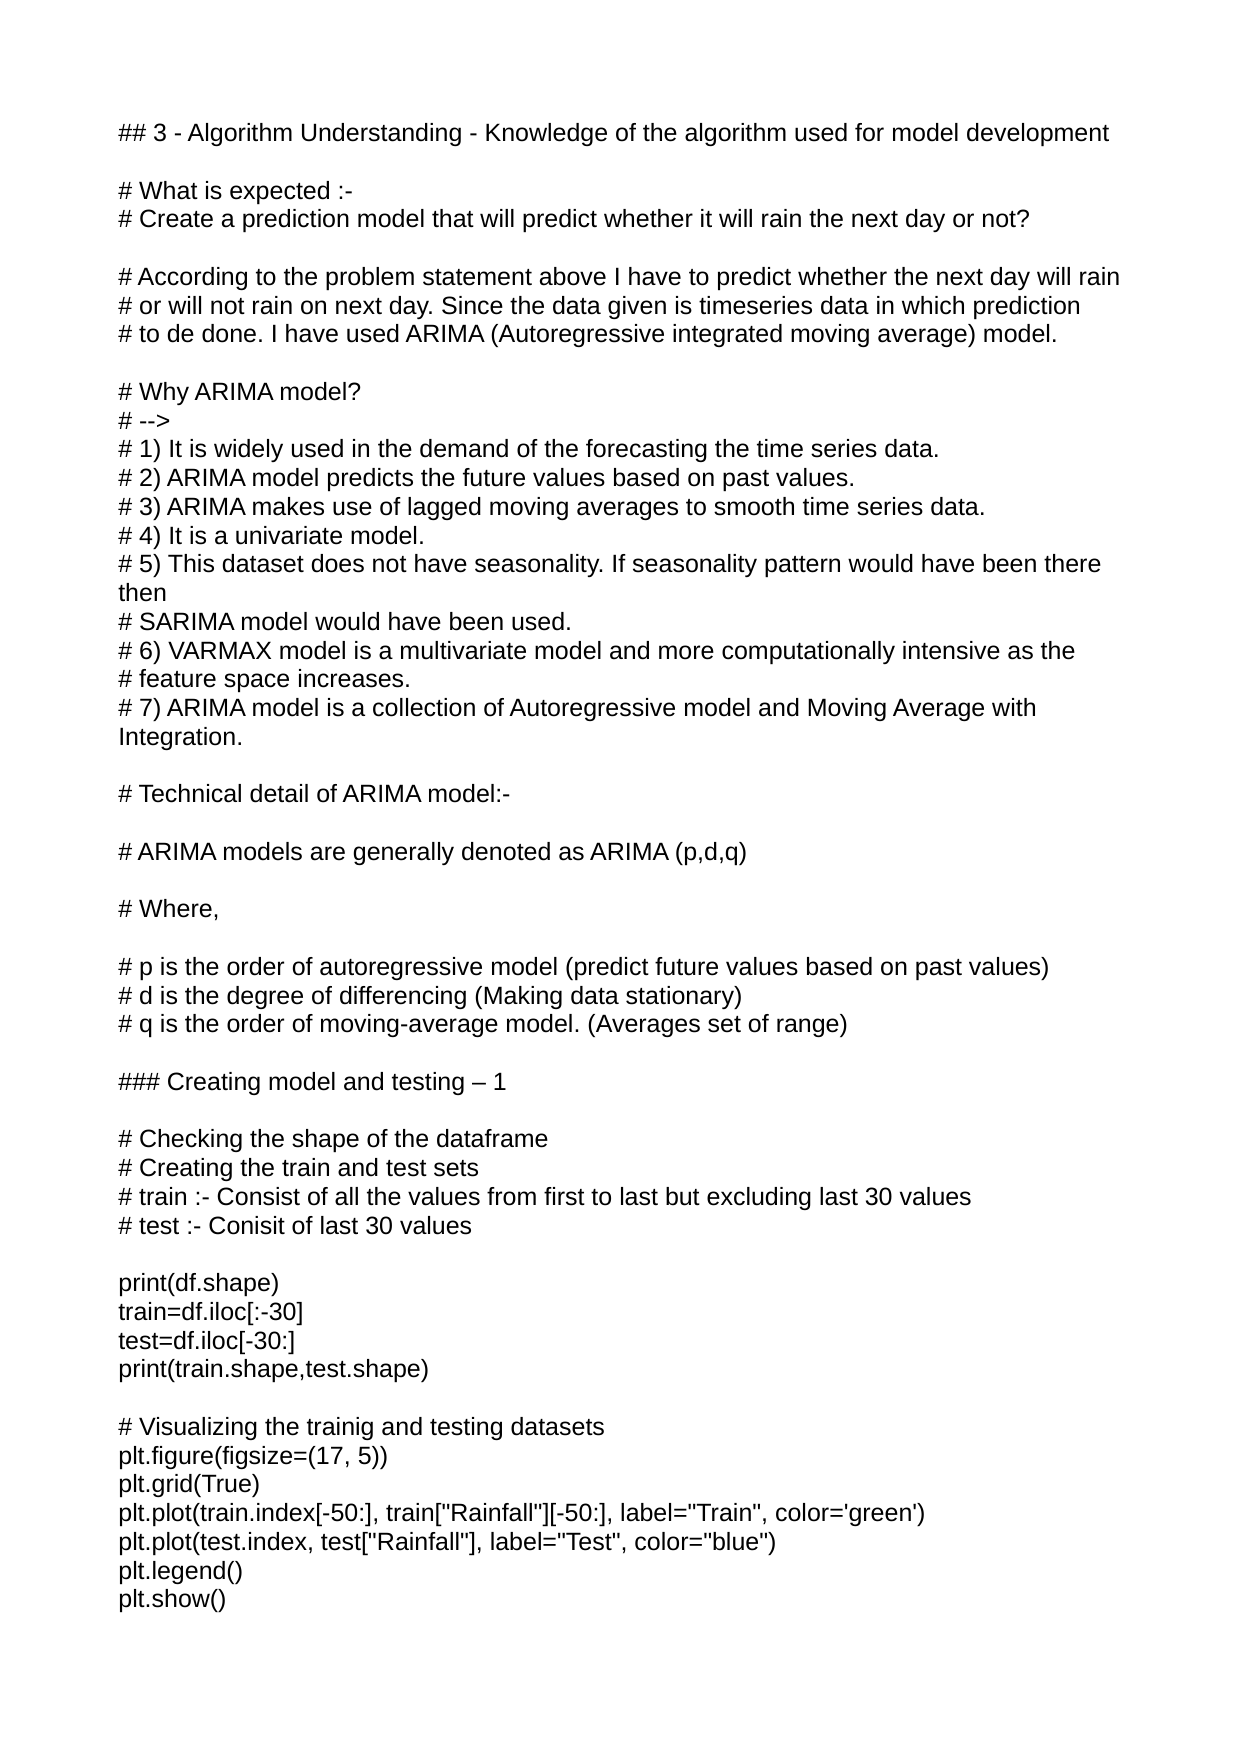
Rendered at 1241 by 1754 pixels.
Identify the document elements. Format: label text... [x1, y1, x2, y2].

text plt.figure(figsize=(17, 5)) [118, 1441, 1122, 1469]
text # What is expected :- [118, 176, 1122, 204]
text # 1) It is widely used in the demand of the forecasting the time series data. [118, 434, 1122, 463]
text # 5) This dataset does not have seasonality. If seasonality pattern would have been there then [118, 549, 1122, 607]
text # d is the degree of differencing (Making data stationary) [118, 981, 1122, 1009]
text # to de done. I have used ARIMA (Autoregressive integrated moving average) model. [118, 319, 1122, 348]
text # According to the problem statement above I have to predict whether the next day will rain [118, 262, 1122, 291]
text plt.legend() [118, 1556, 1122, 1584]
text # 3) ARIMA makes use of lagged moving averages to smooth time series data. [118, 492, 1122, 521]
text # ARIMA models are generally denoted as ARIMA (p,d,q) [118, 837, 1122, 866]
text # 7) ARIMA model is a collection of Autoregressive model and Moving Average with Integration. [118, 693, 1122, 751]
text # Visualizing the trainig and testing datasets [118, 1412, 1122, 1441]
text # 4) It is a univariate model. [118, 521, 1122, 549]
text plt.show() [118, 1584, 1122, 1613]
text # 6) VARMAX model is a multivariate model and more computationally intensive as the [118, 636, 1122, 664]
text # --> [118, 406, 1122, 434]
text # test :- Conisit of last 30 values [118, 1211, 1122, 1239]
text # 2) ARIMA model predicts the future values based on past values. [118, 463, 1122, 492]
text plt.plot(train.index[-50:], train["Rainfall"][-50:], label="Train", color='green') [118, 1498, 1122, 1527]
text # Where, [118, 894, 1122, 923]
text # or will not rain on next day. Since the data given is timeseries data in which prediction [118, 291, 1122, 319]
text ## 3 - Algorithm Understanding - Knowledge of the algorithm used for model development [118, 118, 1122, 147]
text plt.grid(True) [118, 1469, 1122, 1498]
text print(df.shape) [118, 1268, 1122, 1297]
text # Creating the train and test sets [118, 1153, 1122, 1182]
text # Checking the shape of the dataframe [118, 1124, 1122, 1153]
text # Create a prediction model that will predict whether it will rain the next day or not? [118, 204, 1122, 233]
text # q is the order of moving-average model. (Averages set of range) [118, 1009, 1122, 1038]
text plt.plot(test.index, test["Rainfall"], label="Test", color="blue") [118, 1527, 1122, 1556]
text # Why ARIMA model? [118, 377, 1122, 406]
text test=df.iloc[-30:] [118, 1326, 1122, 1354]
text print(train.shape,test.shape) [118, 1354, 1122, 1383]
text # SARIMA model would have been used. [118, 607, 1122, 636]
text train=df.iloc[:-30] [118, 1297, 1122, 1326]
text # p is the order of autoregressive model (predict future values based on past values) [118, 952, 1122, 981]
text # Technical detail of ARIMA model:- [118, 779, 1122, 808]
text ### Creating model and testing – 1 [118, 1067, 1122, 1096]
text # feature space increases. [118, 664, 1122, 693]
text # train :- Consist of all the values from first to last but excluding last 30 values [118, 1182, 1122, 1211]
